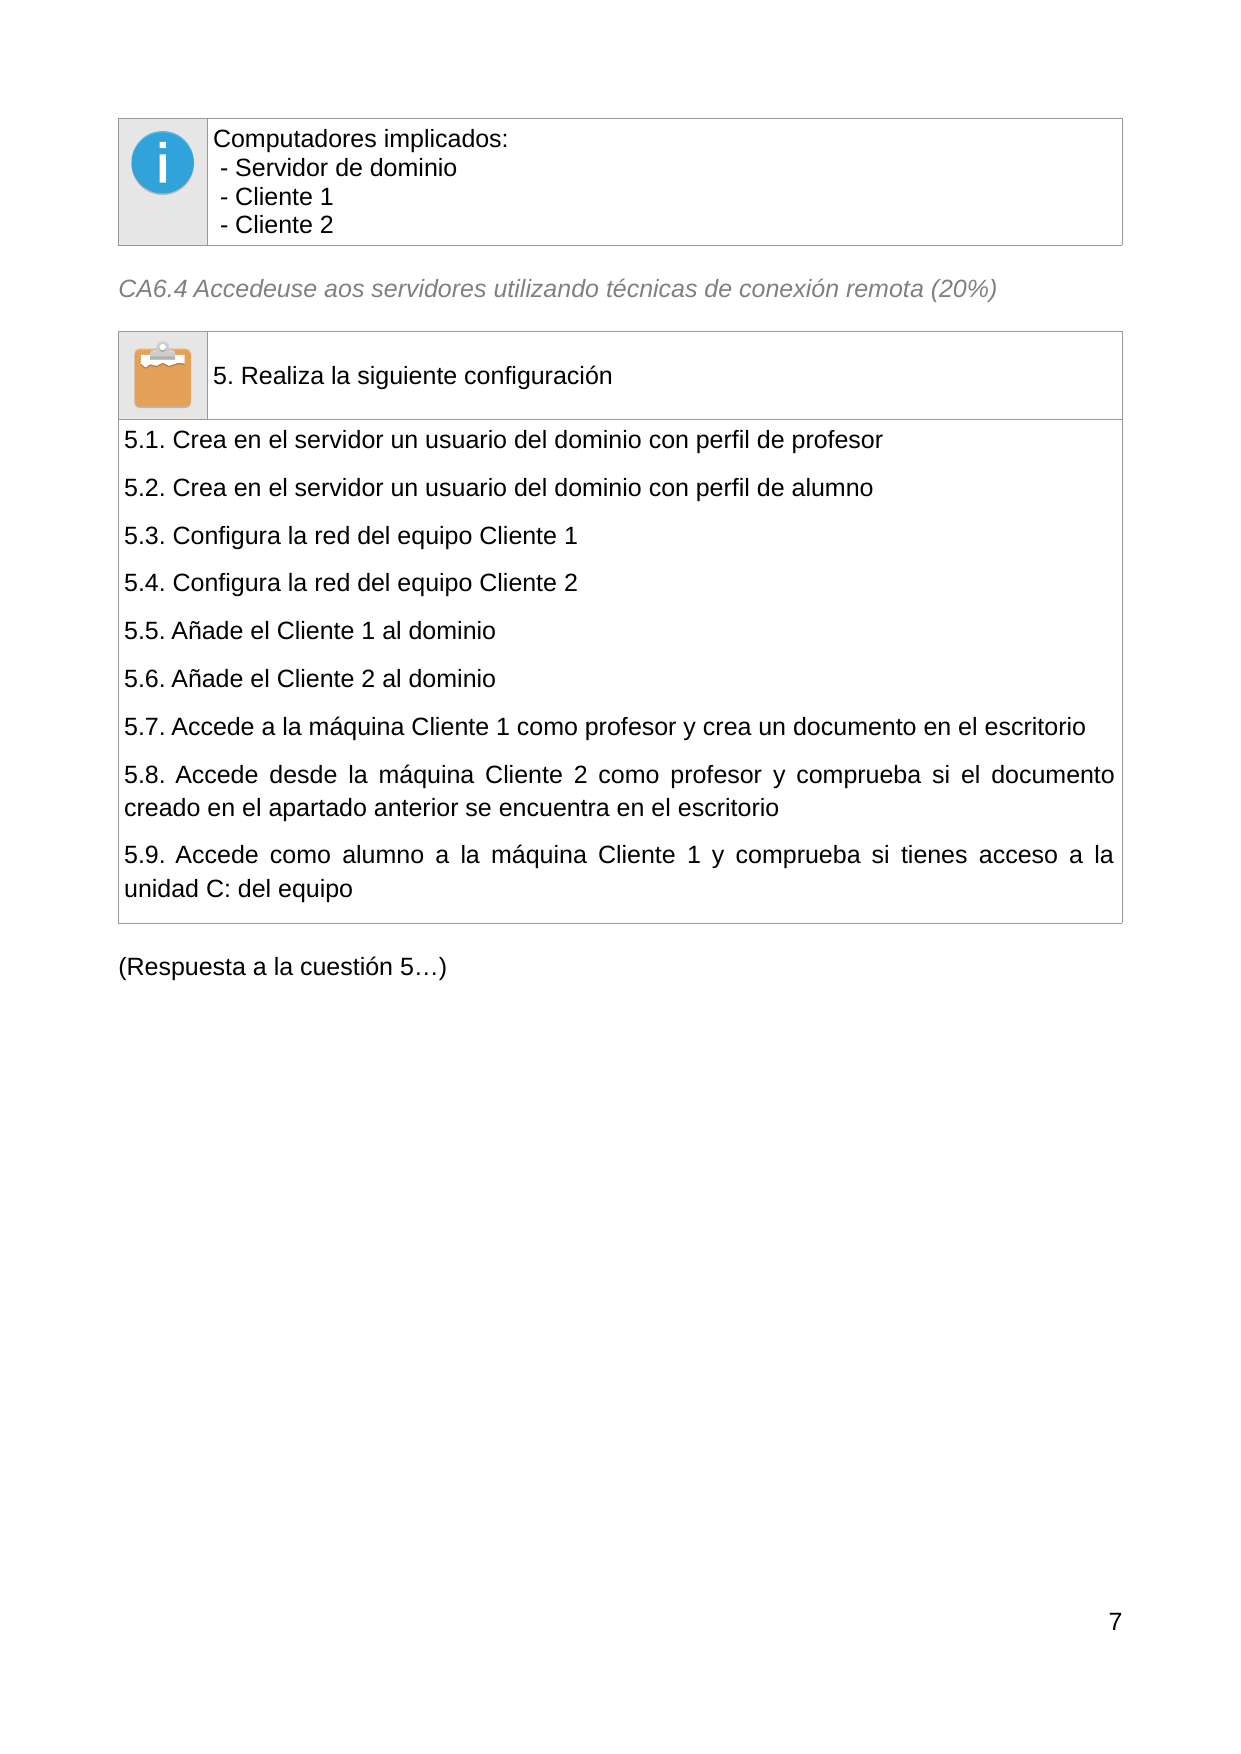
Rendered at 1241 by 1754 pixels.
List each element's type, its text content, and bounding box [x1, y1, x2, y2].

table_cell 5.1. Crea en el servidor un usuario del dominio con perfil de profesor 5.2. Crea en el servidor un usuario del dominio con perfil de alumno 5.3. Configura la red del equipo Cliente 1 5.4. Configura la red del equipo Cliente 2 5.5. Añade el Cliente 1 al dominio 5.6. Añade el Cliente 2 al dominio 5.7. Accede a la máquina Cliente 1 como profesor y crea un documento en el escritorio 5.8. Accede desde la máquina Cliente 2 como profesor y comprueba si el documento creado en el apartado anterior se encuentra en el escritorio 5.9. Accede como alumno a la máquina Cliente 1 y comprueba si tienes acceso a la unidad C: del equipo [119, 420, 1122, 923]
table_header [119, 119, 207, 245]
text CA6.4 Accedeuse aos servidores utilizando técnicas de conexión remota (20%) [118, 273, 1122, 302]
table_header Computadores implicados: - Servidor de dominio - Cliente 1 - Cliente 2 [208, 119, 1122, 245]
table_header 5. Realiza la siguiente configuración [208, 332, 1122, 419]
table_header [119, 332, 207, 419]
text (Respuesta a la cuestión 5…) [118, 952, 1122, 980]
